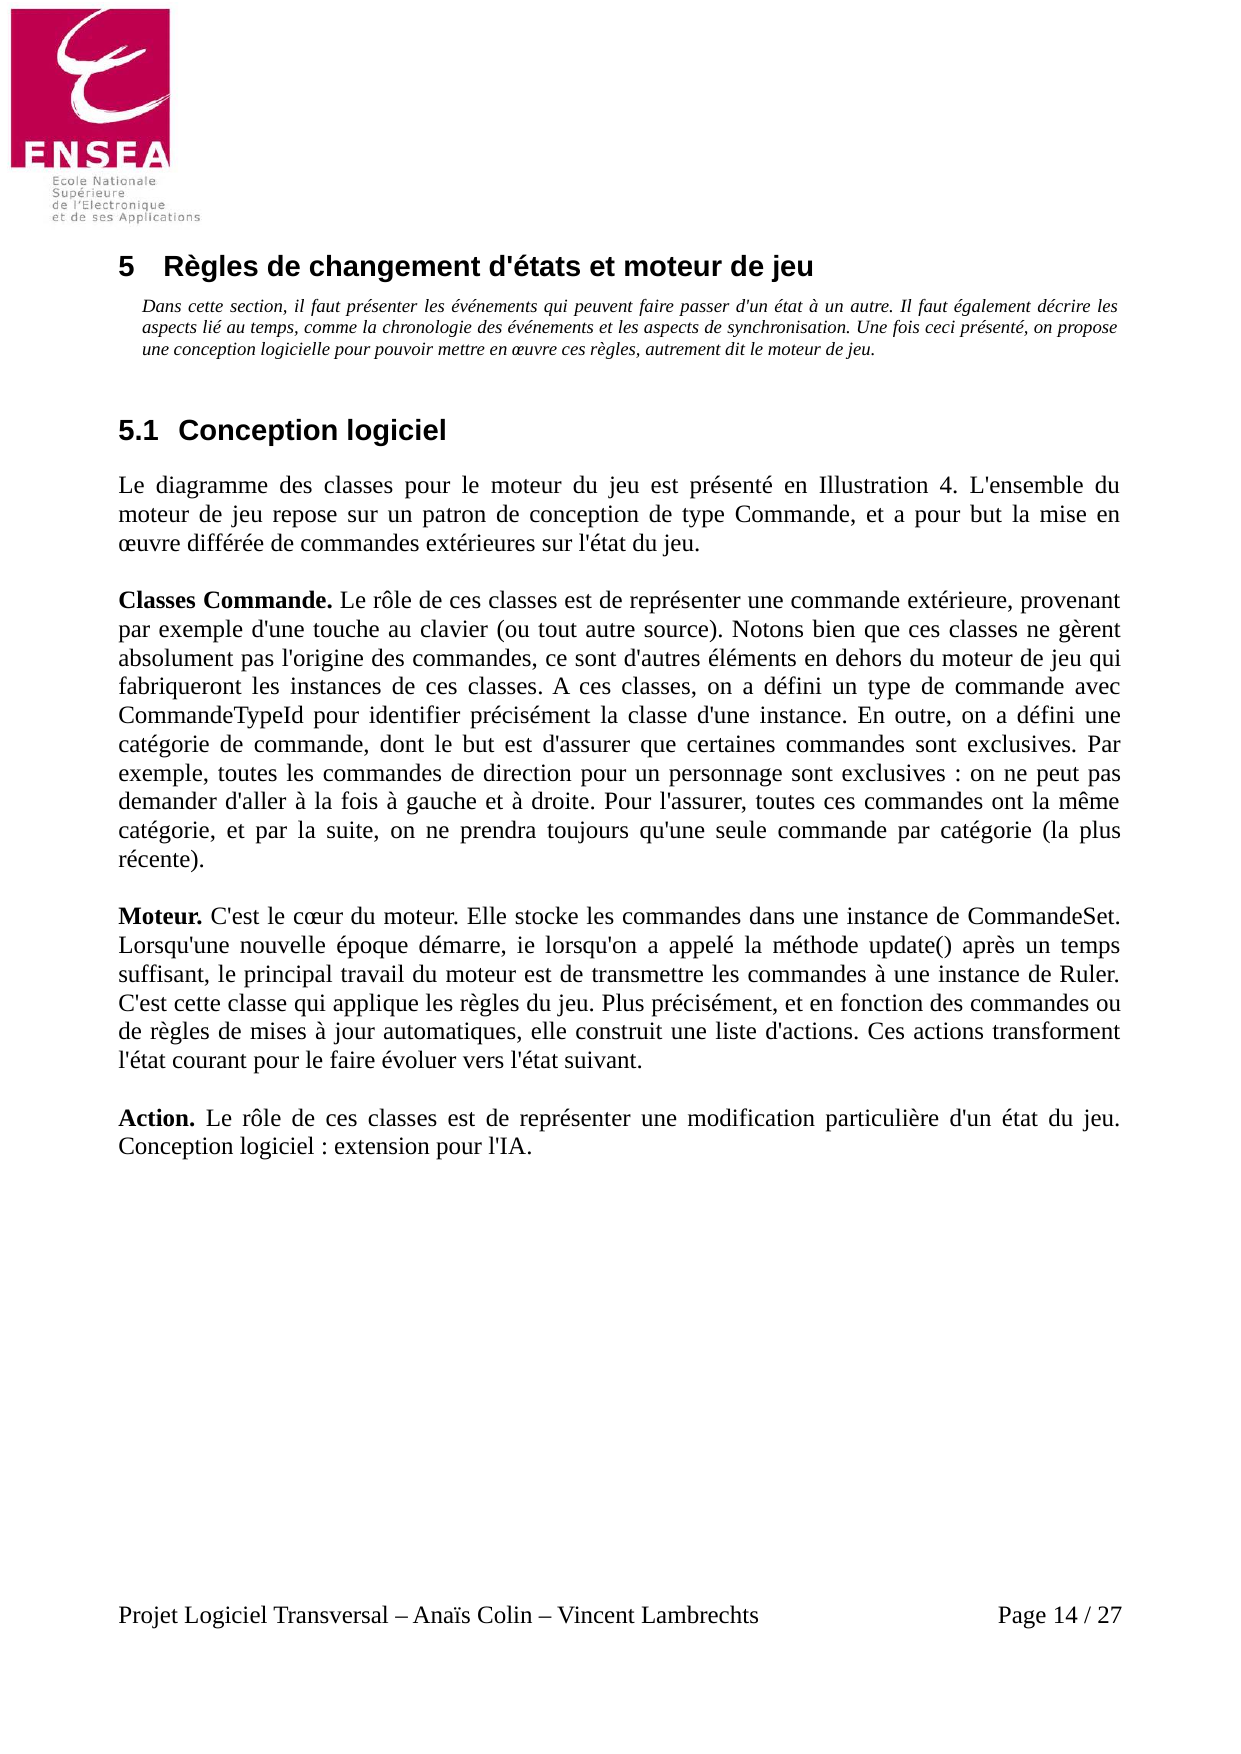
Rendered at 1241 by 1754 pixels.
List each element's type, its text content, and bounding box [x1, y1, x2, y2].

text Dans cette section, il faut présenter les événements qui peuvent faire passer d'un état à un autre. Il faut également décrire les aspects lié au temps, comme la chronologie des événements et les aspects de synchronisation. Une fois ceci présenté, on propose une conception logicielle pour pouvoir mettre en œuvre ces règles, autrement dit le moteur de jeu. [142, 294, 1122, 359]
text Le diagramme des classes pour le moteur du jeu est présenté en Illustration 4. L'ensemble du moteur de jeu repose sur un patron de conception de type Commande, et a pour but la mise en œuvre différée de commandes extérieures sur l'état du jeu. [118, 470, 1122, 556]
text Action. Le rôle de ces classes est de représenter une modification particulière d'un état du jeu. Conception logiciel : extension pour l'IA. [118, 1103, 1122, 1160]
text Moteur. C'est le cœur du moteur. Elle stocke les commandes dans une instance de CommandeSet. Lorsqu'une nouvelle époque démarre, ie lorsqu'on a appelé la méthode update() après un temps suffisant, le principal travail du moteur est de transmettre les commandes à une instance de Ruler. C'est cette classe qui applique les règles du jeu. Plus précisément, et en fonction des commandes ou de règles de mises à jour automatiques, elle construit une liste d'actions. Ces actions transforment l'état courant pour le faire évoluer vers l'état suivant. [118, 901, 1122, 1074]
subtitle Conception logiciel [118, 413, 1122, 447]
subtitle Règles de changement d'états et moteur de jeu [118, 248, 1122, 282]
text Classes Commande. Le rôle de ces classes est de représenter une commande extérieure, provenant par exemple d'une touche au clavier (ou tout autre source). Notons bien que ces classes ne gèrent absolument pas l'origine des commandes, ce sont d'autres éléments en dehors du moteur de jeu qui fabriqueront les instances de ces classes. A ces classes, on a défini un type de commande avec CommandeTypeId pour identifier précisément la classe d'une instance. En outre, on a défini une catégorie de commande, dont le but est d'assurer que certaines commandes sont exclusives. Par exemple, toutes les commandes de direction pour un personnage sont exclusives : on ne peut pas demander d'aller à la fois à gauche et à droite. Pour l'assurer, toutes ces commandes ont la même catégorie, et par la suite, on ne prendra toujours qu'une seule commande par catégorie (la plus récente). [118, 585, 1122, 873]
